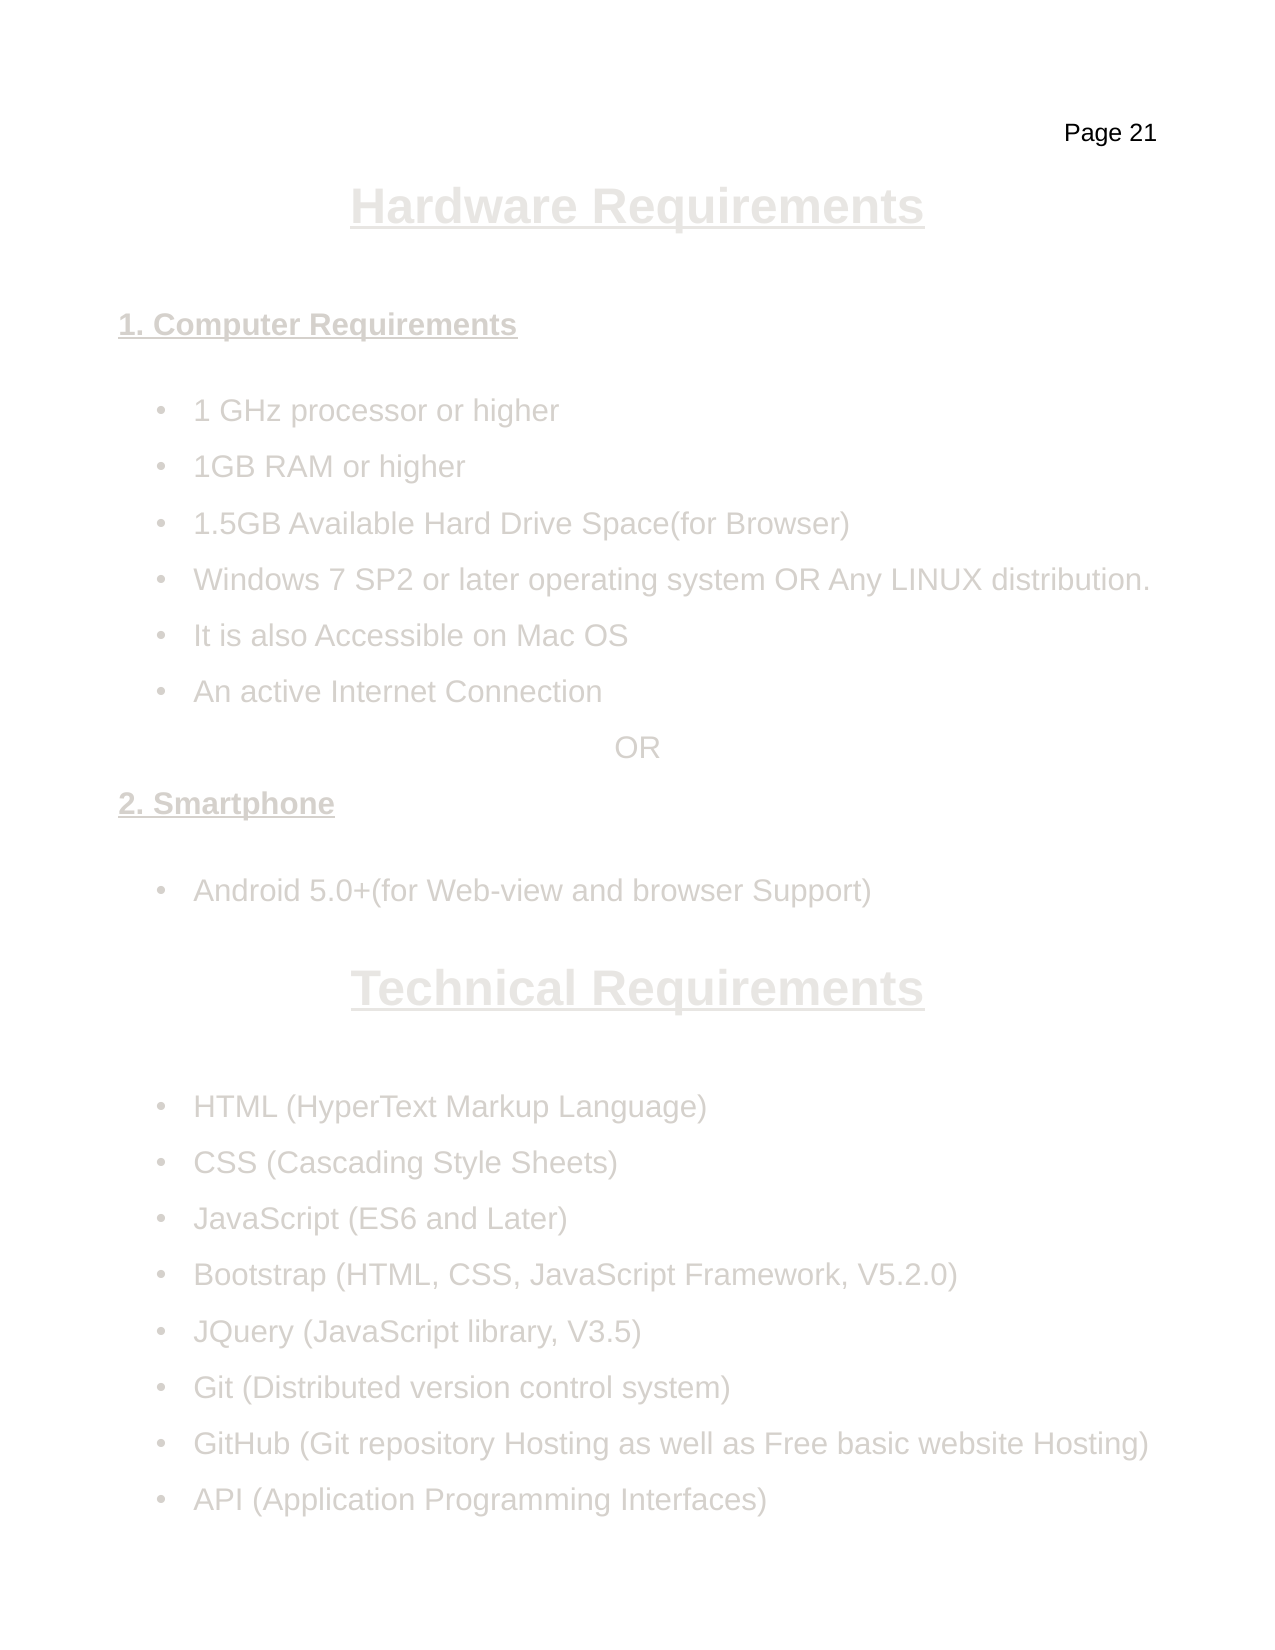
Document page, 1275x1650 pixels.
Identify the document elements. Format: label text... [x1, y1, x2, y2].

list 1GB RAM or higher [156, 448, 1157, 485]
list JQuery (JavaScript library, V3.5) [156, 1313, 1157, 1349]
list Android 5.0+(for Web-view and browser Support) [156, 872, 1157, 908]
list JavaScript (ES6 and Later) [156, 1200, 1157, 1236]
list It is also Accessible on Mac OS [156, 617, 1157, 653]
list Git (Distributed version control system) [156, 1369, 1157, 1405]
list Windows 7 SP2 or later operating system OR Any LINUX distribution. [156, 561, 1157, 597]
list GitHub (Git repository Hosting as well as Free basic website Hosting) [156, 1425, 1157, 1461]
list Bootstrap (HTML, CSS, JavaScript Framework, V5.2.0) [156, 1256, 1157, 1293]
text 2. Smartphone [118, 785, 1157, 821]
list 1 GHz processor or higher [156, 392, 1157, 428]
text OR [118, 729, 1157, 765]
text Hardware Requirements [118, 176, 1157, 234]
list 1.5GB Available Hard Drive Space(for Browser) [156, 505, 1157, 541]
text 1. Computer Requirements [118, 306, 1157, 342]
text Technical Requirements [118, 958, 1157, 1016]
list An active Internet Connection [156, 673, 1157, 709]
list API (Application Programming Interfaces) [156, 1481, 1157, 1517]
list CSS (Cascading Style Sheets) [156, 1144, 1157, 1180]
list HTML (HyperText Markup Language) [156, 1088, 1157, 1124]
